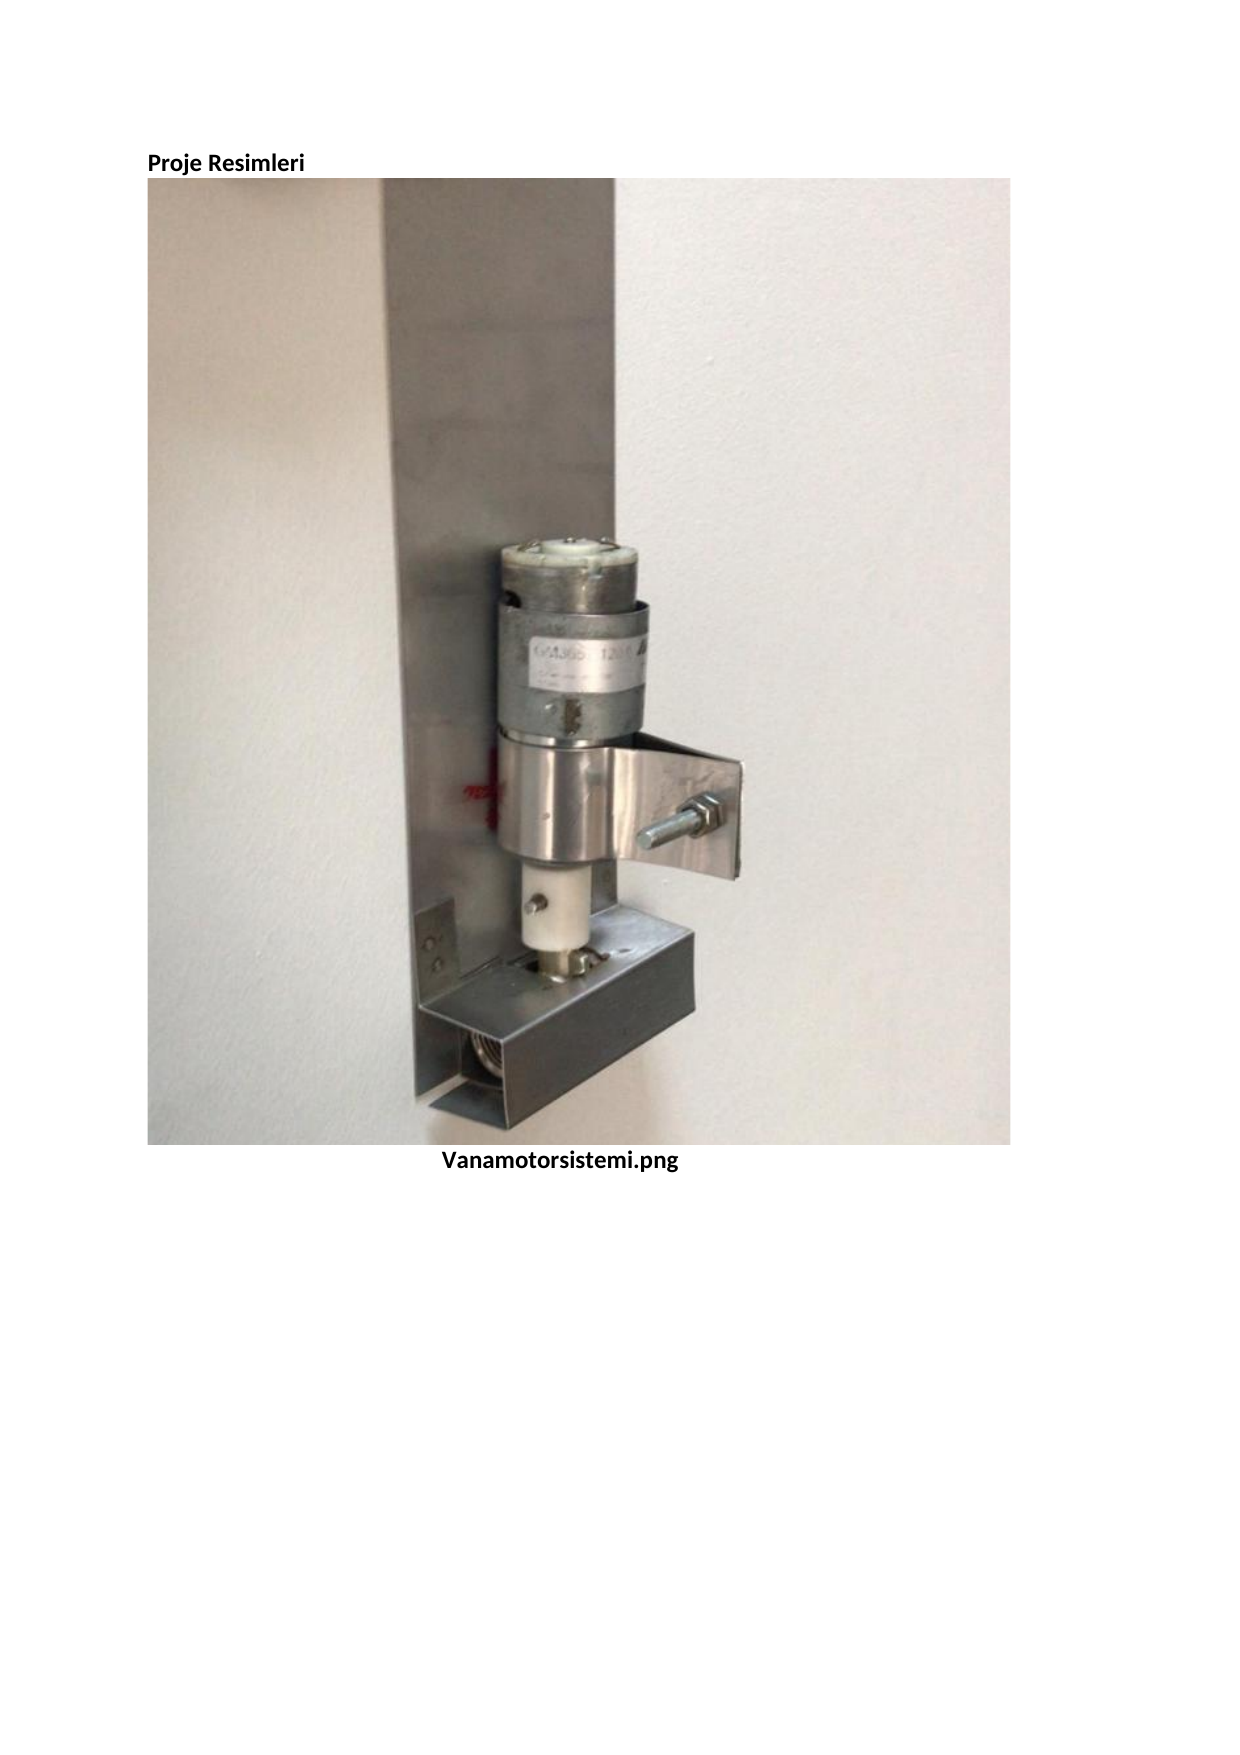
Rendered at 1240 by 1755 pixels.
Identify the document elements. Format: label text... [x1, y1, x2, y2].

text Vanamotorsistemi.png [148, 1144, 1092, 1175]
text Proje Resimleri [148, 148, 1092, 178]
